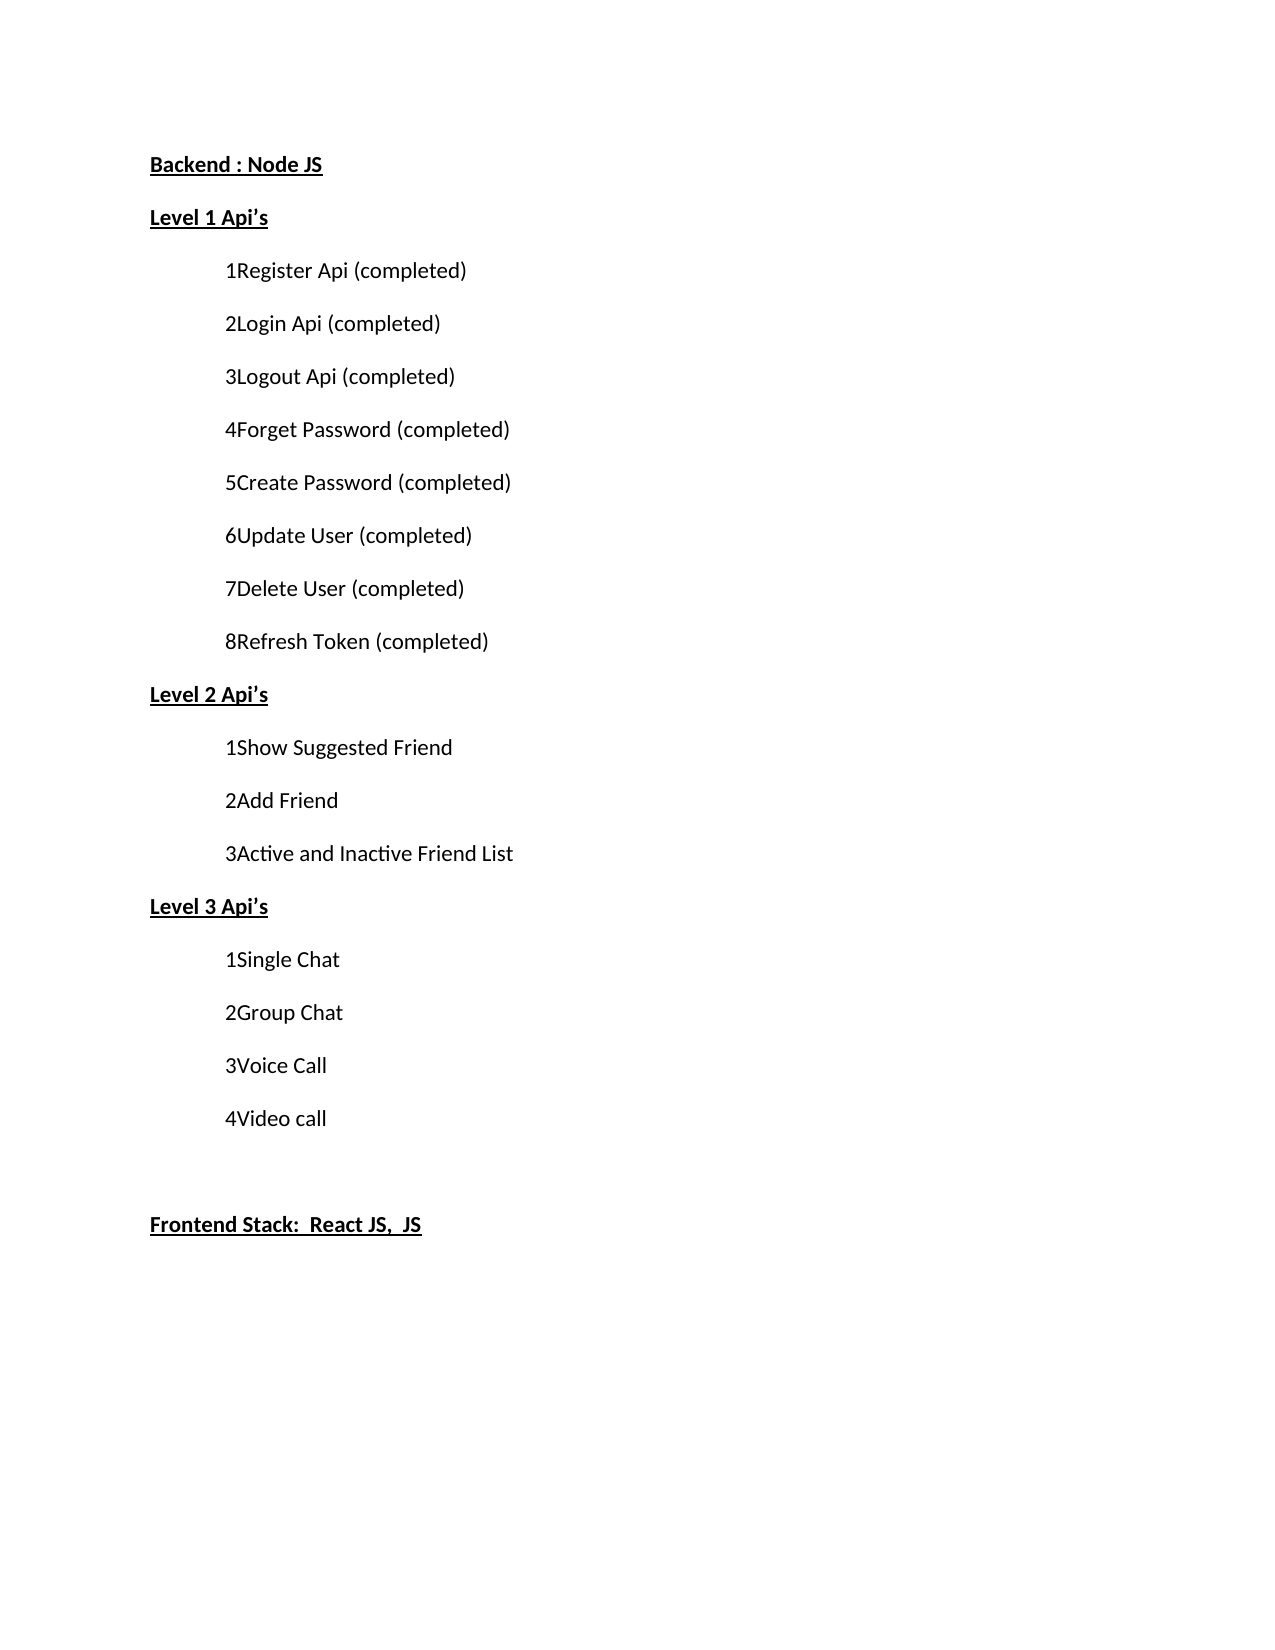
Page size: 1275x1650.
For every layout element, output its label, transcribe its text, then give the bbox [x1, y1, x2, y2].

list Show Suggested Friend [225, 733, 1125, 761]
list Logout Api (completed) [225, 362, 1125, 390]
list Active and Inactive Friend List [225, 839, 1125, 867]
list Delete User (completed) [225, 574, 1125, 602]
list Group Chat [225, 998, 1125, 1026]
text Backend : Node JS [150, 150, 1125, 178]
list Update User (completed) [225, 521, 1125, 549]
text Frontend Stack: React JS, JS [150, 1210, 1125, 1238]
list Add Friend [225, 786, 1125, 814]
text Level 1 Api’s [150, 203, 1125, 231]
list Create Password (completed) [225, 468, 1125, 496]
text Level 3 Api’s [150, 892, 1125, 920]
list Refresh Token (completed) [225, 627, 1125, 655]
text Level 2 Api’s [150, 680, 1125, 708]
list Forget Password (completed) [225, 415, 1125, 443]
list Register Api (completed) [225, 256, 1125, 284]
list Login Api (completed) [225, 309, 1125, 337]
list Voice Call [225, 1051, 1125, 1079]
list Single Chat [225, 945, 1125, 973]
list Video call [225, 1104, 1125, 1132]
